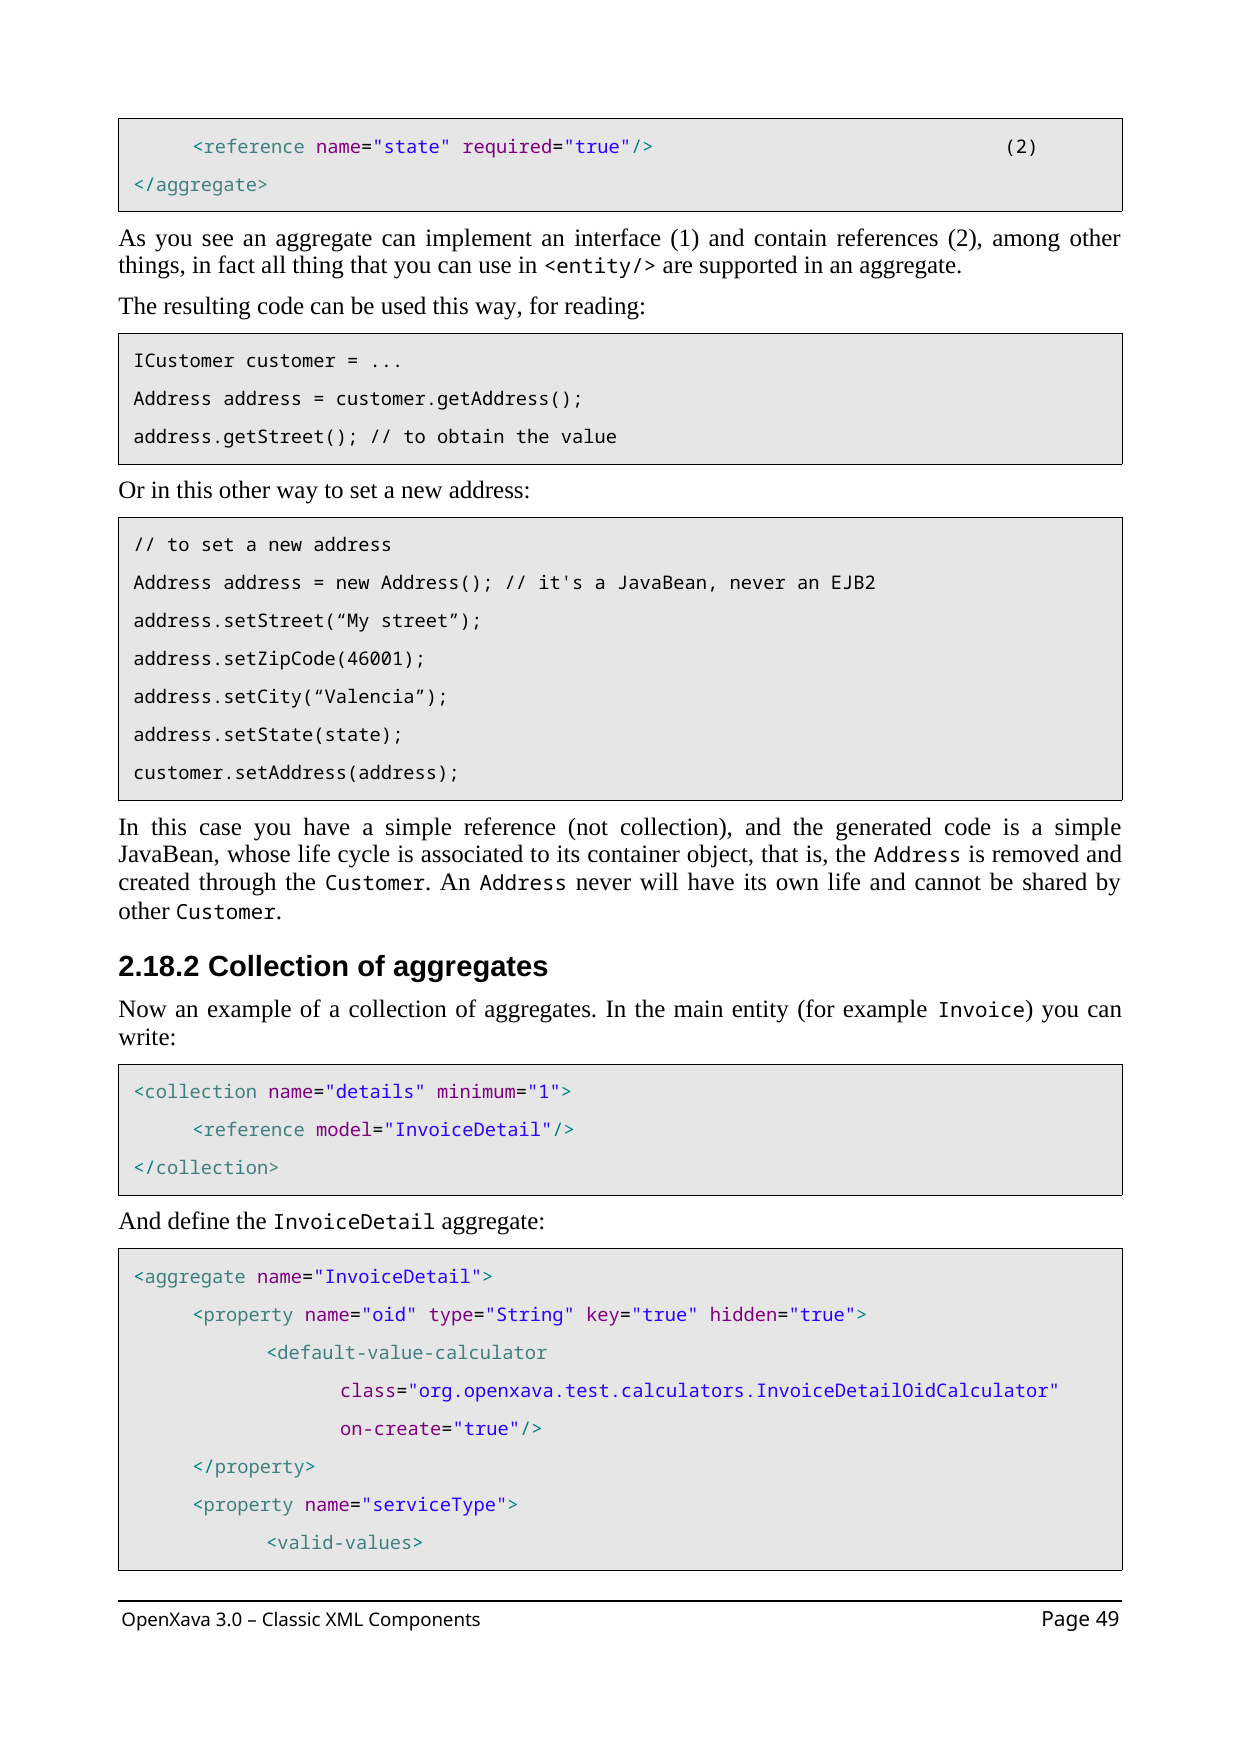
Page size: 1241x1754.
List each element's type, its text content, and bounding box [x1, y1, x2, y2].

text address.getStreet(); // to obtain the value [119, 409, 1122, 464]
text <reference model="InvoiceDetail"/> [119, 1102, 1122, 1140]
text ICustomer customer = ... [119, 334, 1122, 371]
text address.setStreet(“My street”); [119, 593, 1122, 631]
text Or in this other way to set a new address: [118, 476, 1122, 504]
text The resulting code can be used this way, for reading: [118, 292, 1122, 320]
text address.setCity(“Valencia”); [119, 669, 1122, 707]
text <reference name="state" required="true"/> (2) [119, 119, 1122, 156]
text address.setZipCode(46001); [119, 631, 1122, 669]
text <valid-values> [119, 1514, 1122, 1570]
text class="org.openxava.test.calculators.InvoiceDetailOidCalculator" [119, 1362, 1122, 1400]
text </aggregate> [119, 156, 1122, 211]
text </property> [119, 1438, 1122, 1476]
text address.setState(state); [119, 707, 1122, 745]
text <property name="oid" type="String" key="true" hidden="true"> [119, 1286, 1122, 1324]
text customer.setAddress(address); [119, 745, 1122, 800]
text Now an example of a collection of aggregates. In the main entity (for example Invoice) you can write: [118, 995, 1122, 1051]
text And define the InvoiceDetail aggregate: [118, 1207, 1122, 1236]
subtitle Collection of aggregates [118, 950, 1122, 983]
text In this case you have a simple reference (not collection), and the generated code is a simple JavaBean, whose life cycle is associated to its container object, that is, the Address is removed and created through the Customer. An Address never will have its own life and cannot be shared by other Customer. [118, 813, 1122, 925]
text <default-value-calculator [119, 1324, 1122, 1362]
text Address address = customer.getAddress(); [119, 371, 1122, 409]
text // to set a new address [119, 518, 1122, 555]
text As you see an aggregate can implement an interface (1) and contain references (2), among other things, in fact all thing that you can use in <entity/> are supported in an aggregate. [118, 224, 1122, 280]
text on-create="true"/> [119, 1400, 1122, 1438]
text </collection> [119, 1140, 1122, 1195]
text Address address = new Address(); // it's a JavaBean, never an EJB2 [119, 555, 1122, 593]
text <collection name="details" minimum="1"> [119, 1065, 1122, 1102]
text <aggregate name="InvoiceDetail"> [119, 1249, 1122, 1286]
text <property name="serviceType"> [119, 1476, 1122, 1514]
